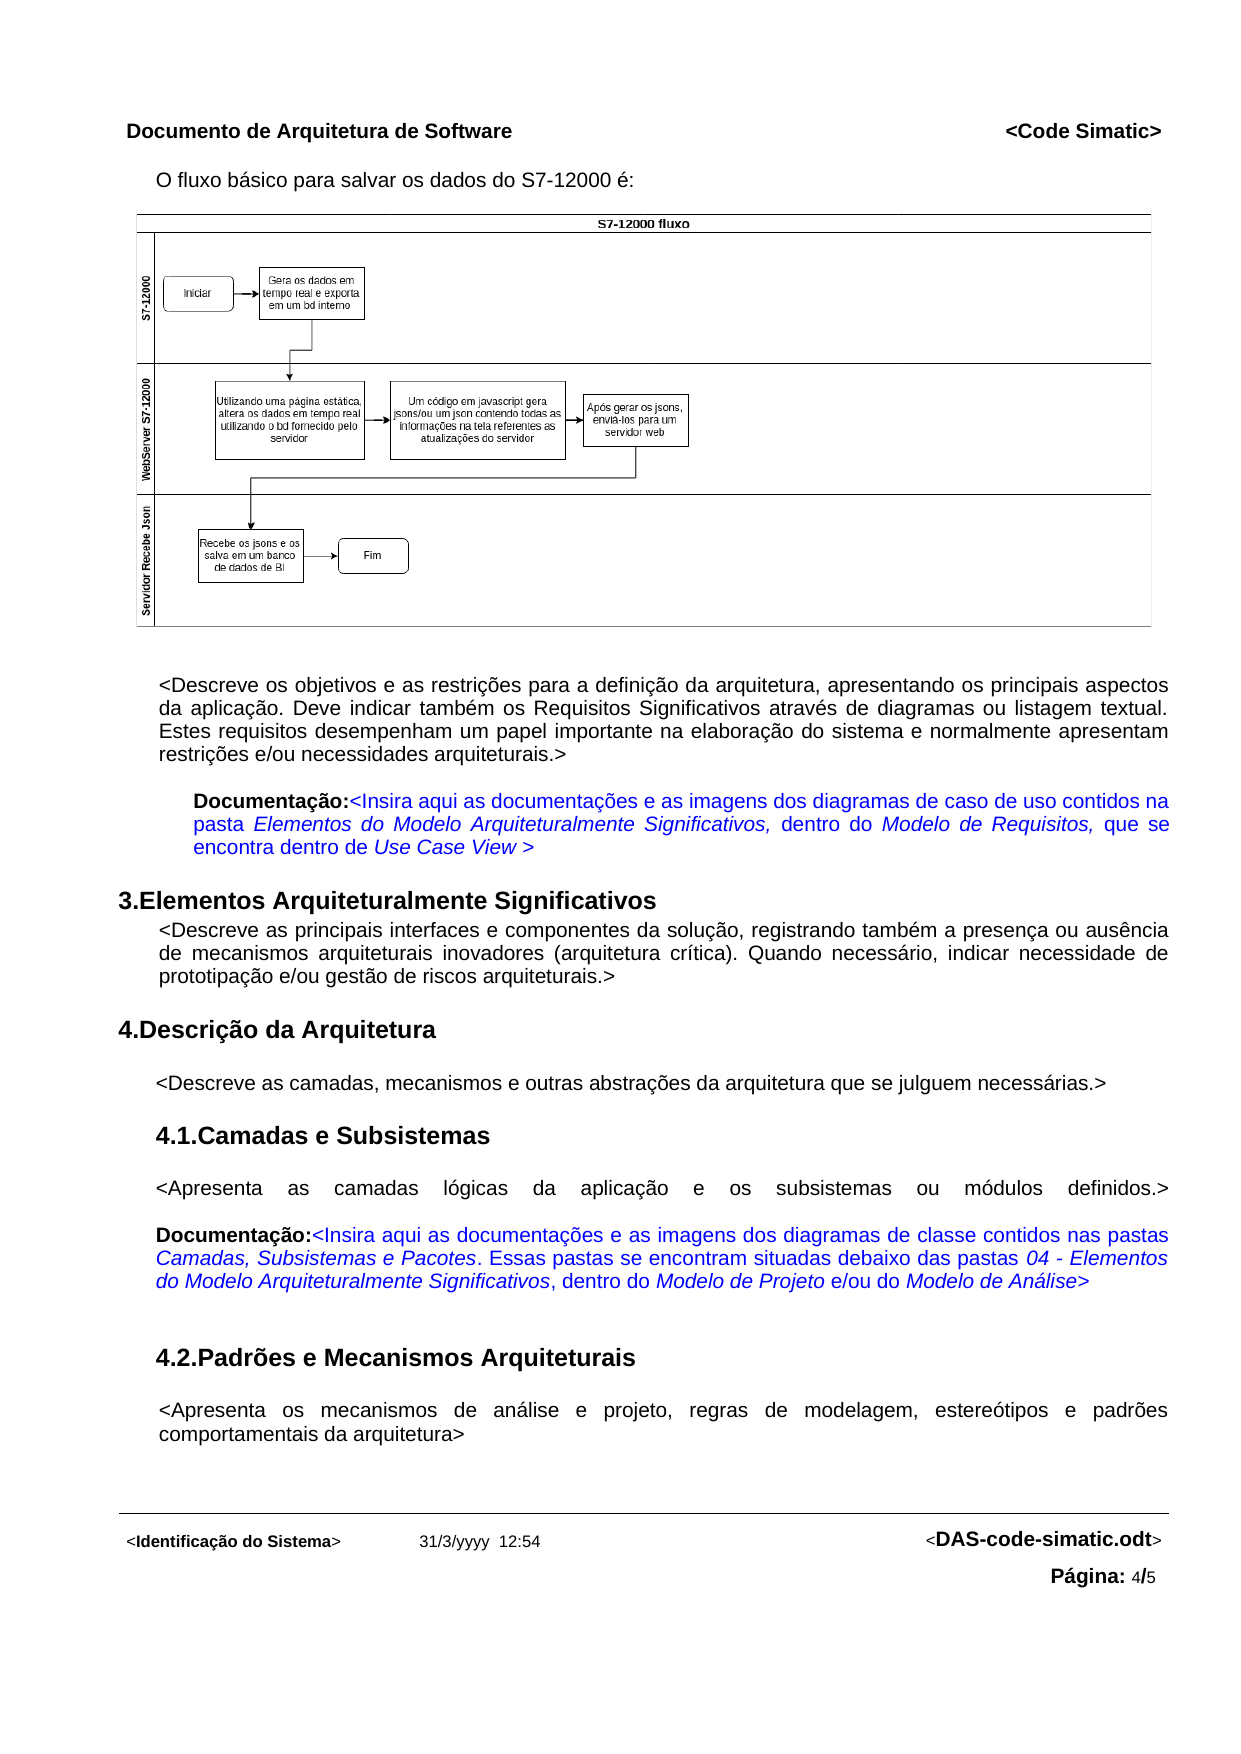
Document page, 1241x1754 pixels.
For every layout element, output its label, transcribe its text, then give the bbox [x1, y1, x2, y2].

text Documentação:<Insira aqui as documentações e as imagens dos diagramas de caso de uso contidos na pasta Elementos do Modelo Arquiteturalmente Significativos, dentro do Modelo de Requisitos, que se encontra dentro de Use Case View > [193, 789, 1170, 859]
text <Descreve os objetivos e as restrições para a definição da arquitetura, apresentando os principais aspectos da aplicação. Deve indicar também os Requisitos Significativos através de diagramas ou listagem textual. Estes requisitos desempenham um papel importante na elaboração do sistema e normalmente apresentam restrições e/ou necessidades arquiteturais.> [159, 673, 1170, 766]
text <Apresenta os mecanismos de análise e projeto, regras de modelagem, estereótipos e padrões comportamentais da arquitetura> [159, 1399, 1170, 1446]
list Elementos Arquiteturalmente Significativos [118, 887, 1170, 914]
text <Descreve as camadas, mecanismos e outras abstrações da arquitetura que se julguem necessárias.> [156, 1071, 1170, 1094]
text <Descreve as principais interfaces e componentes da solução, registrando também a presença ou ausência de mecanismos arquiteturais inovadores (arquitetura crítica). Quando necessário, indicar necessidade de prototipação e/ou gestão de riscos arquiteturais.> [159, 919, 1170, 988]
text O fluxo básico para salvar os dados do S7-12000 é: [156, 168, 1170, 191]
list Descrição da Arquitetura [118, 1016, 1170, 1044]
picture [136, 214, 1152, 627]
list Camadas e Subsistemas [156, 1122, 1170, 1149]
text <Apresenta as camadas lógicas da aplicação e os subsistemas ou módulos definidos.> Documentação:<Insira aqui as documentações e as imagens dos diagramas de classe contidos nas pastas Camadas, Subsistemas e Pacotes. Essas pastas se encontram situadas debaixo das pastas 04 - Elementos do Modelo Arquiteturalmente Significativos, dentro do Modelo de Projeto e/ou do Modelo de Análise> [156, 1177, 1170, 1293]
list Padrões e Mecanismos Arquiteturais [156, 1344, 1170, 1372]
